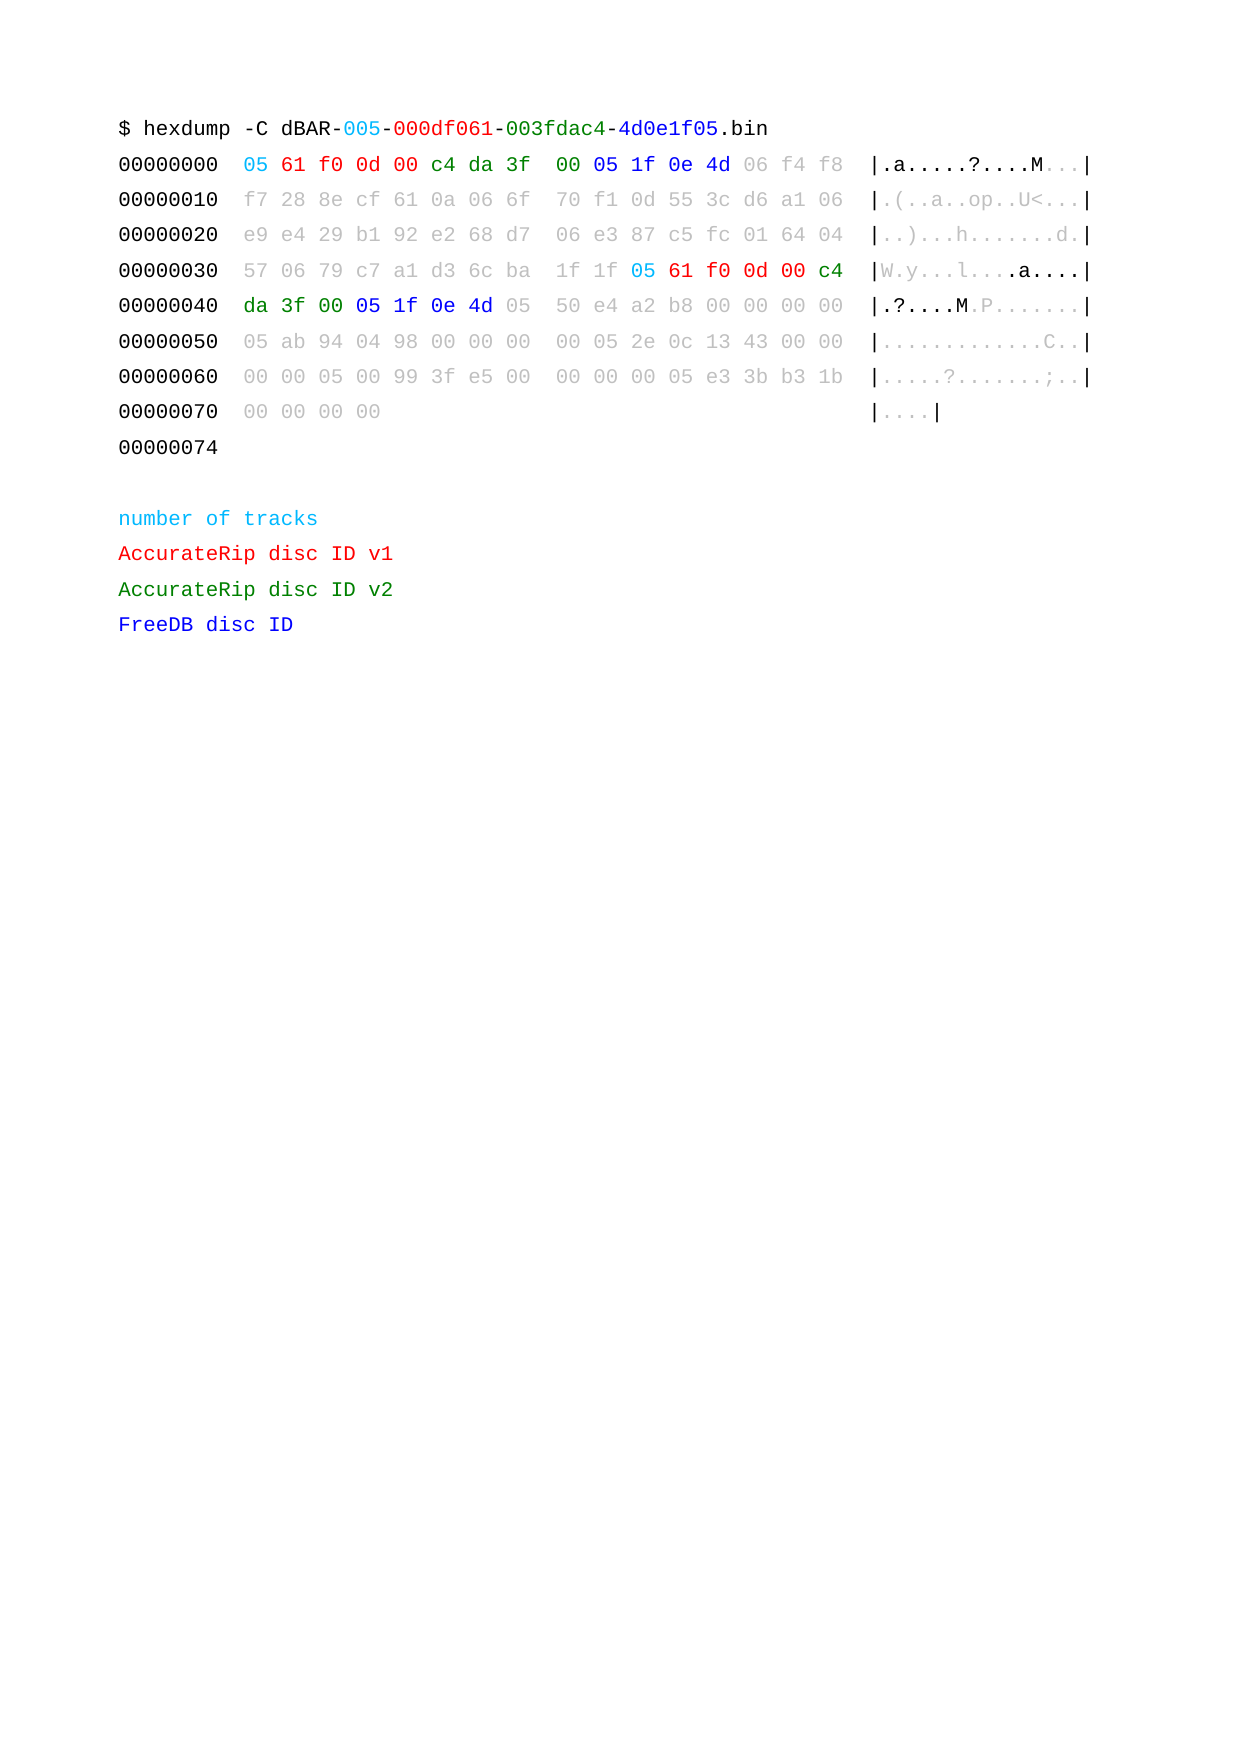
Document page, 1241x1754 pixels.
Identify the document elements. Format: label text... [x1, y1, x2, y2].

text 00000050 05 ab 94 04 98 00 00 00 00 05 2e 0c 13 43 00 00 |.............C..| [118, 331, 1122, 354]
text 00000010 f7 28 8e cf 61 0a 06 6f 70 f1 0d 55 3c d6 a1 06 |.(..a..op..U<...| [118, 189, 1122, 213]
text 00000000 05 61 f0 0d 00 c4 da 3f 00 05 1f 0e 4d 06 f4 f8 |.a.....?....M...| [118, 153, 1122, 177]
text FreeDB disc ID [118, 614, 1122, 638]
text 00000074 [118, 437, 1122, 461]
text AccurateRip disc ID v2 [118, 578, 1122, 602]
text 00000060 00 00 05 00 99 3f e5 00 00 00 00 05 e3 3b b3 1b |.....?.......;..| [118, 366, 1122, 390]
text 00000040 da 3f 00 05 1f 0e 4d 05 50 e4 a2 b8 00 00 00 00 |.?....M.P.......| [118, 295, 1122, 319]
text 00000070 00 00 00 00 |....| [118, 401, 1122, 425]
text $ hexdump -C dBAR-005-000df061-003fdac4-4d0e1f05.bin [118, 118, 1122, 142]
text AccurateRip disc ID v1 [118, 543, 1122, 567]
text number of tracks [118, 508, 1122, 531]
text 00000030 57 06 79 c7 a1 d3 6c ba 1f 1f 05 61 f0 0d 00 c4 |W.y...l....a....| [118, 260, 1122, 283]
text 00000020 e9 e4 29 b1 92 e2 68 d7 06 e3 87 c5 fc 01 64 04 |..)...h.......d.| [118, 224, 1122, 248]
